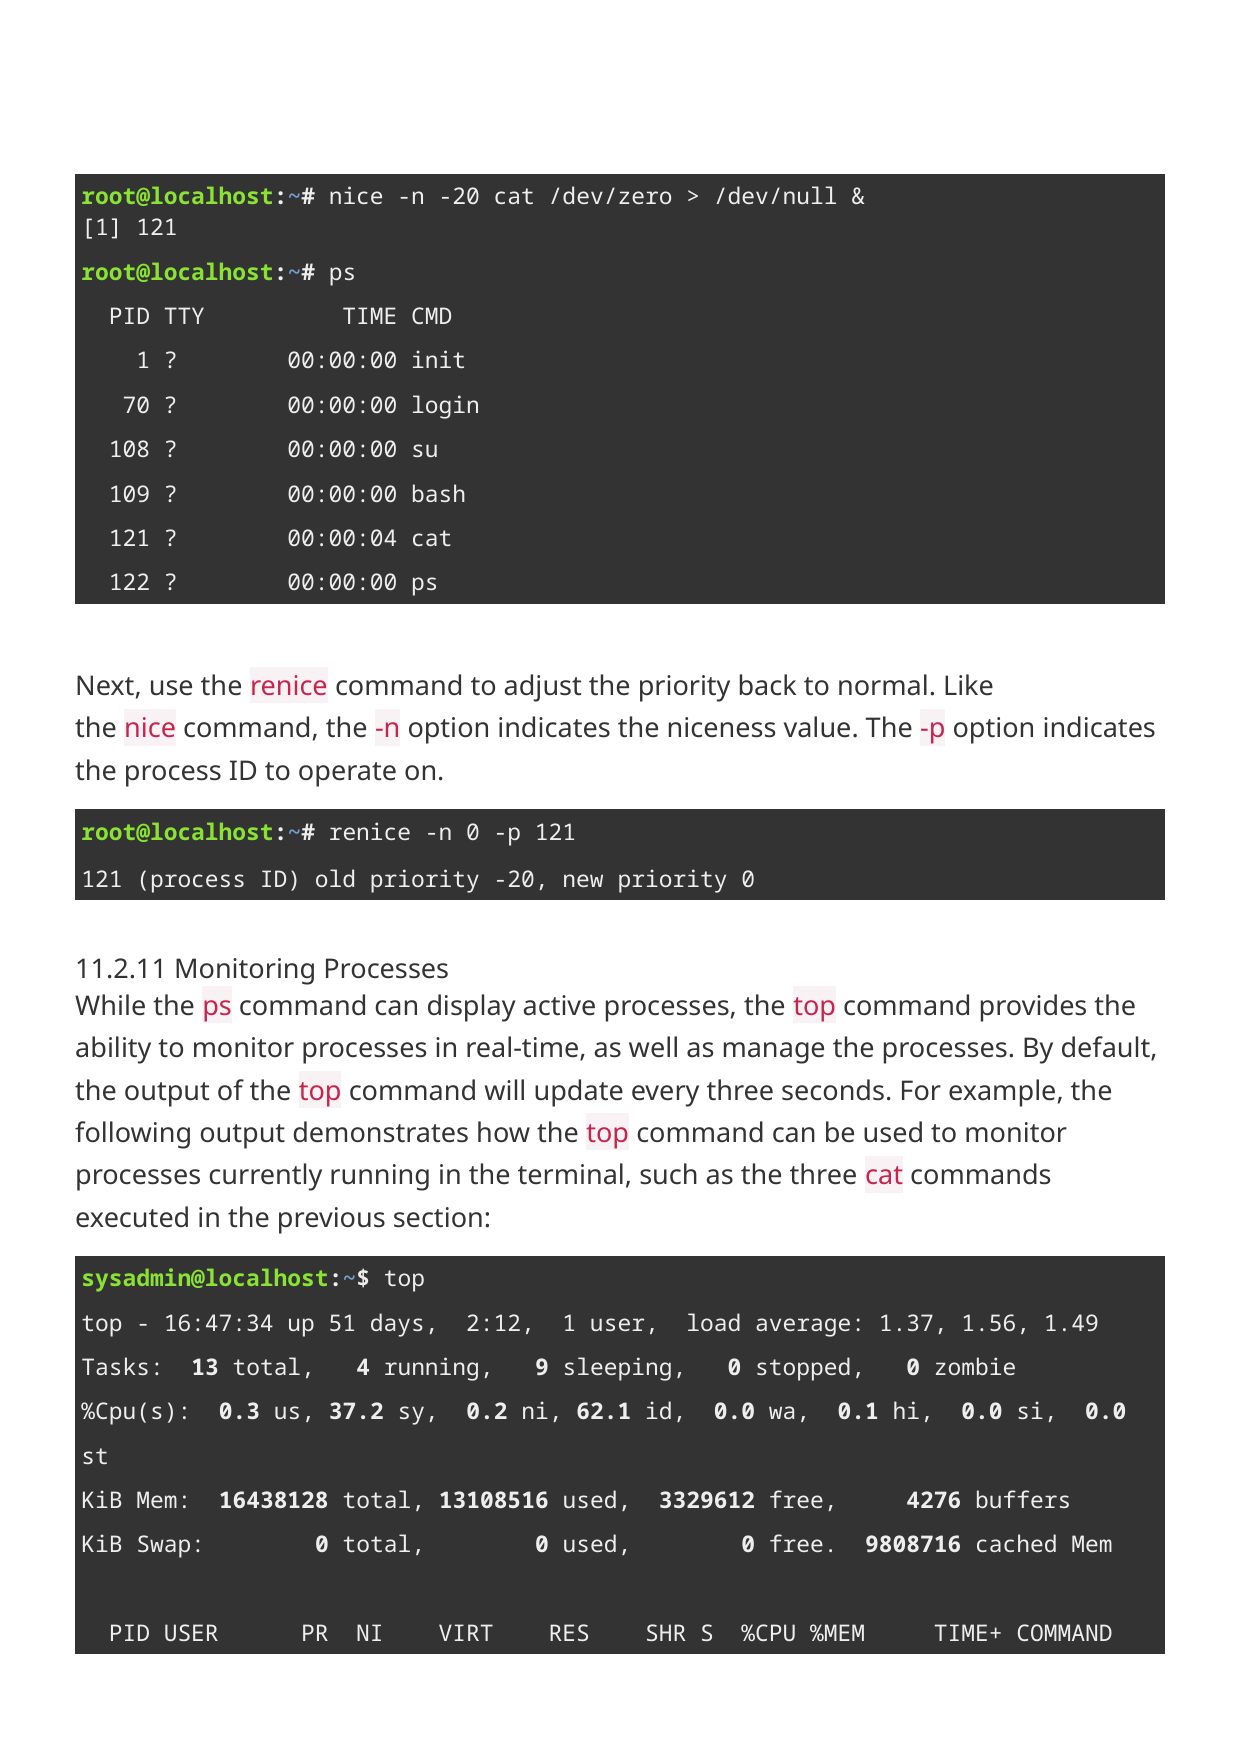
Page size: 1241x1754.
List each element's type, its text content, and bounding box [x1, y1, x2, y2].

text 109 ? 00:00:00 bash [75, 472, 1165, 509]
text PID TTY TIME CMD [75, 294, 1165, 331]
text KiB Swap: 0 total, 0 used, 0 free. 9808716 cached Mem [75, 1522, 1165, 1560]
text root@localhost:~# renice -n 0 -p 121 [75, 809, 1165, 847]
text While the ps command can display active processes, the top command provides the ability to monitor processes in real-time, as well as manage the processes. By default, the output of the top command will update every three seconds. For example, the following output demonstrates how the top command can be used to monitor processes currently running in the terminal, such as the three cat commands executed in the previous section: [75, 986, 1165, 1235]
text root@localhost:~# nice -n -20 cat /dev/zero > /dev/null & [75, 174, 1165, 211]
text 70 ? 00:00:00 login [75, 383, 1165, 420]
text 121 (process ID) old priority -20, new priority 0 [75, 857, 1165, 900]
text 1 ? 00:00:00 init [75, 338, 1165, 376]
text top - 16:47:34 up 51 days, 2:12, 1 user, load average: 1.37, 1.56, 1.49 [75, 1301, 1165, 1338]
text Tasks: 13 total, 4 running, 9 sleeping, 0 stopped, 0 zombie [75, 1345, 1165, 1382]
text 121 ? 00:00:04 cat [75, 516, 1165, 553]
text sysadmin@localhost:~$ top [75, 1256, 1165, 1293]
text PID USER PR NI VIRT RES SHR S %CPU %MEM TIME+ COMMAND [75, 1611, 1165, 1654]
subtitle 11.2.11 Monitoring Processes [75, 949, 1165, 986]
text [1] 121 [75, 211, 1165, 243]
text 122 ? 00:00:00 ps [75, 560, 1165, 604]
text %Cpu(s): 0.3 us, 37.2 sy, 0.2 ni, 62.1 id, 0.0 wa, 0.1 hi, 0.0 si, 0.0 st [75, 1389, 1165, 1471]
text KiB Mem: 16438128 total, 13108516 used, 3329612 free, 4276 buffers [75, 1478, 1165, 1515]
text 108 ? 00:00:00 su [75, 427, 1165, 464]
text Next, use the renice command to adjust the priority back to normal. Like the nice command, the -n option indicates the niceness value. The -p option indicates the process ID to operate on. [75, 667, 1165, 788]
text root@localhost:~# ps [75, 250, 1165, 287]
